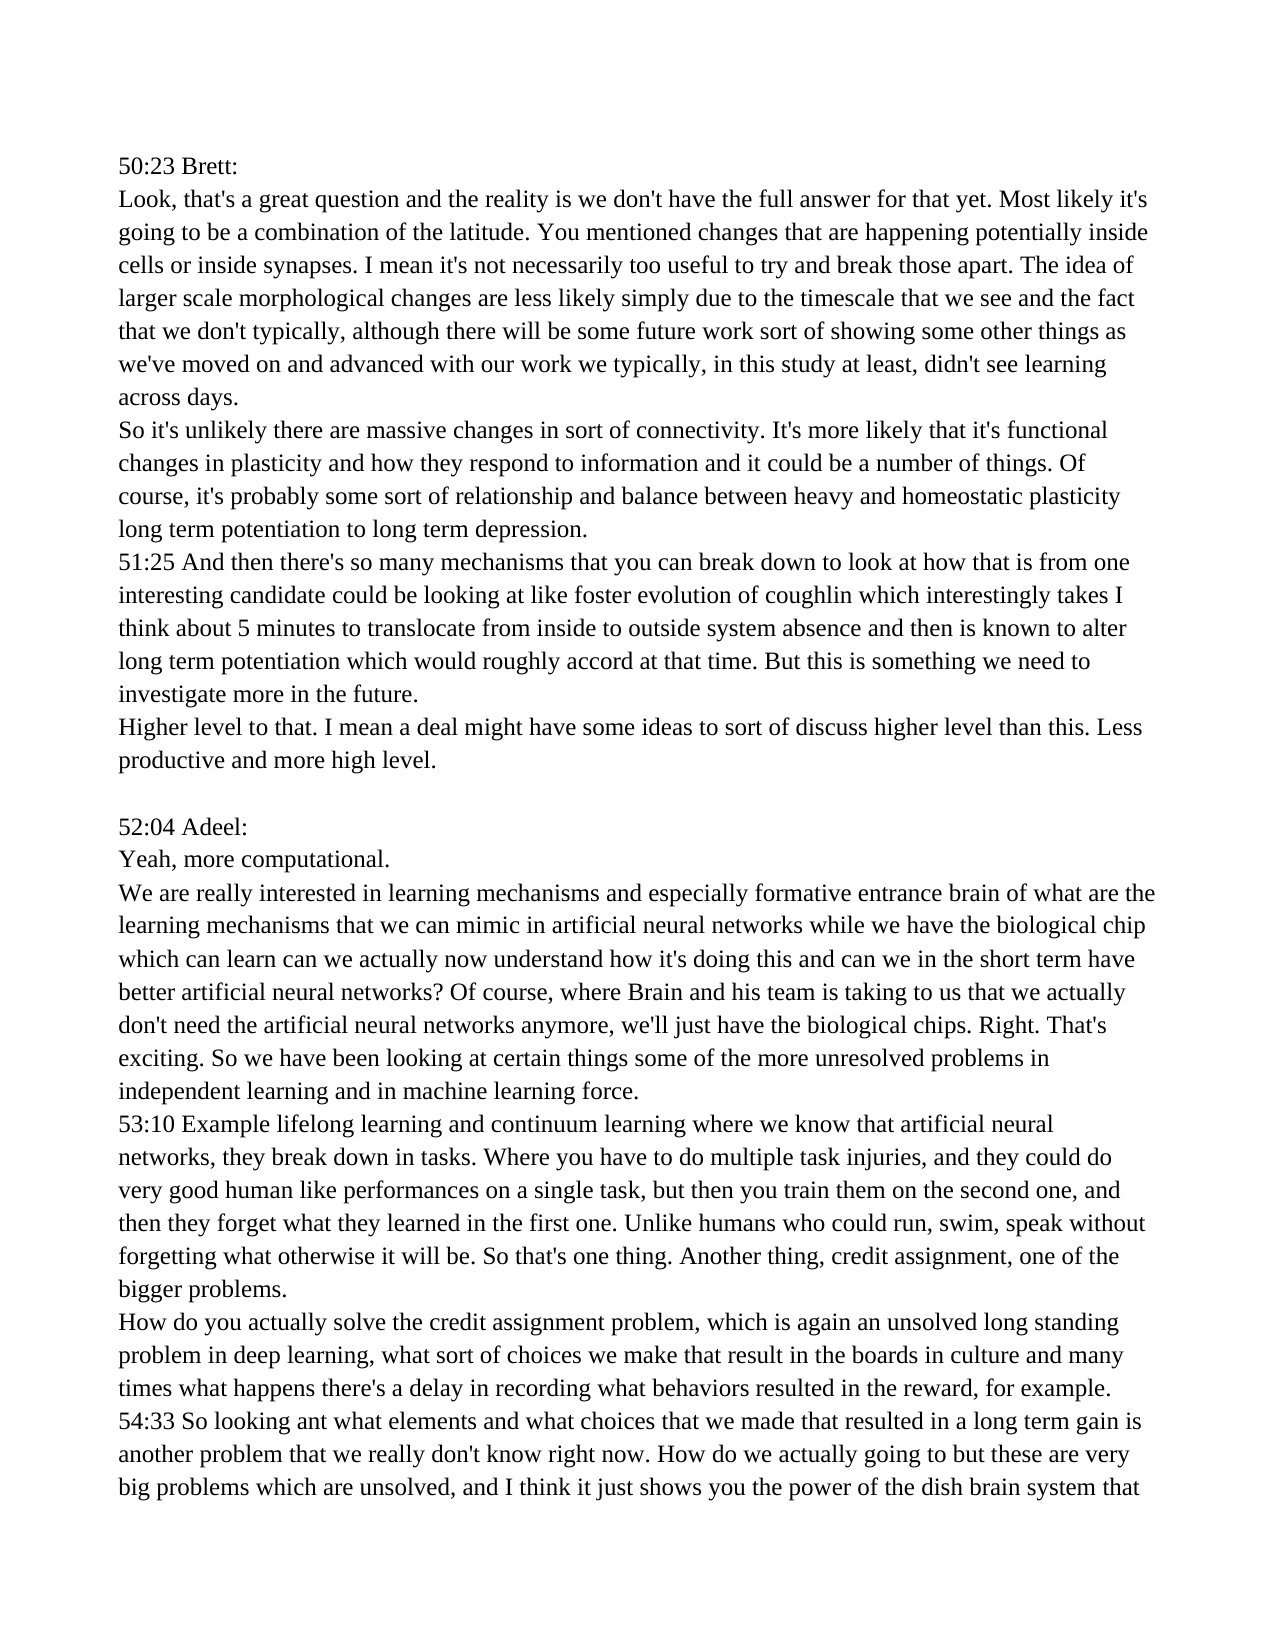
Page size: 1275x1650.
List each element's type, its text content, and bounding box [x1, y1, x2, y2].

text Higher level to that. I mean a deal might have some ideas to sort of discuss higher level than this. Less productive and more high level. [118, 712, 1157, 774]
text 53:10 Example lifelong learning and continuum learning where we know that artificial neural networks, they break down in tasks. Where you have to do multiple task injuries, and they could do very good human like performances on a single task, but then you train them on the second one, and then they forget what they learned in the first one. Unlike humans who could run, swim, speak without forgetting what otherwise it will be. So that's one thing. Another thing, credit assignment, one of the bigger problems. [118, 1109, 1157, 1303]
text We are really interested in learning mechanisms and especially formative entrance brain of what are the learning mechanisms that we can mimic in artificial neural networks while we have the biological chip which can learn can we actually now understand how it's doing this and can we in the short term have better artificial neural networks? Of course, where Brain and his team is taking to us that we actually don't need the artificial neural networks anymore, we'll just have the biological chips. Right. That's exciting. So we have been looking at certain things some of the more unresolved problems in independent learning and in machine learning force. [118, 878, 1157, 1104]
text So it's unlikely there are massive changes in sort of connectivity. It's more likely that it's functional changes in plasticity and how they respond to information and it could be a number of things. Of course, it's probably some sort of relationship and balance between heavy and homeostatic plasticity long term potentiation to long term depression. [118, 415, 1157, 543]
text 54:33 So looking ant what elements and what choices that we made that resulted in a long term gain is another problem that we really don't know right now. How do we actually going to but these are very big problems which are unsolved, and I think it just shows you the power of the dish brain system that [118, 1406, 1157, 1501]
text Yeah, more computational. [118, 844, 1157, 873]
text 51:25 And then there's so many mechanisms that you can break down to look at how that is from one interesting candidate could be looking at like foster evolution of coughlin which interestingly takes I think about 5 minutes to translocate from inside to outside system absence and then is known to alter long term potentiation which would roughly accord at that time. But this is something we need to investigate more in the future. [118, 547, 1157, 708]
text 50:23 Brett: [118, 151, 1157, 180]
text Look, that's a great question and the reality is we don't have the full answer for that yet. Most likely it's going to be a combination of the latitude. You mentioned changes that are happening potentially inside cells or inside synapses. I mean it's not necessarily too useful to try and break those apart. The idea of larger scale morphological changes are less likely simply due to the timescale that we see and the fact that we don't typically, although there will be some future work sort of showing some other things as we've moved on and advanced with our work we typically, in this study at least, didn't see learning across days. [118, 184, 1157, 411]
text 52:04 Adeel: [118, 812, 1157, 840]
text How do you actually solve the credit assignment problem, which is again an unsolved long standing problem in deep learning, what sort of choices we make that result in the boards in culture and many times what happens there's a delay in recording what behaviors resulted in the reward, for example. [118, 1307, 1157, 1402]
